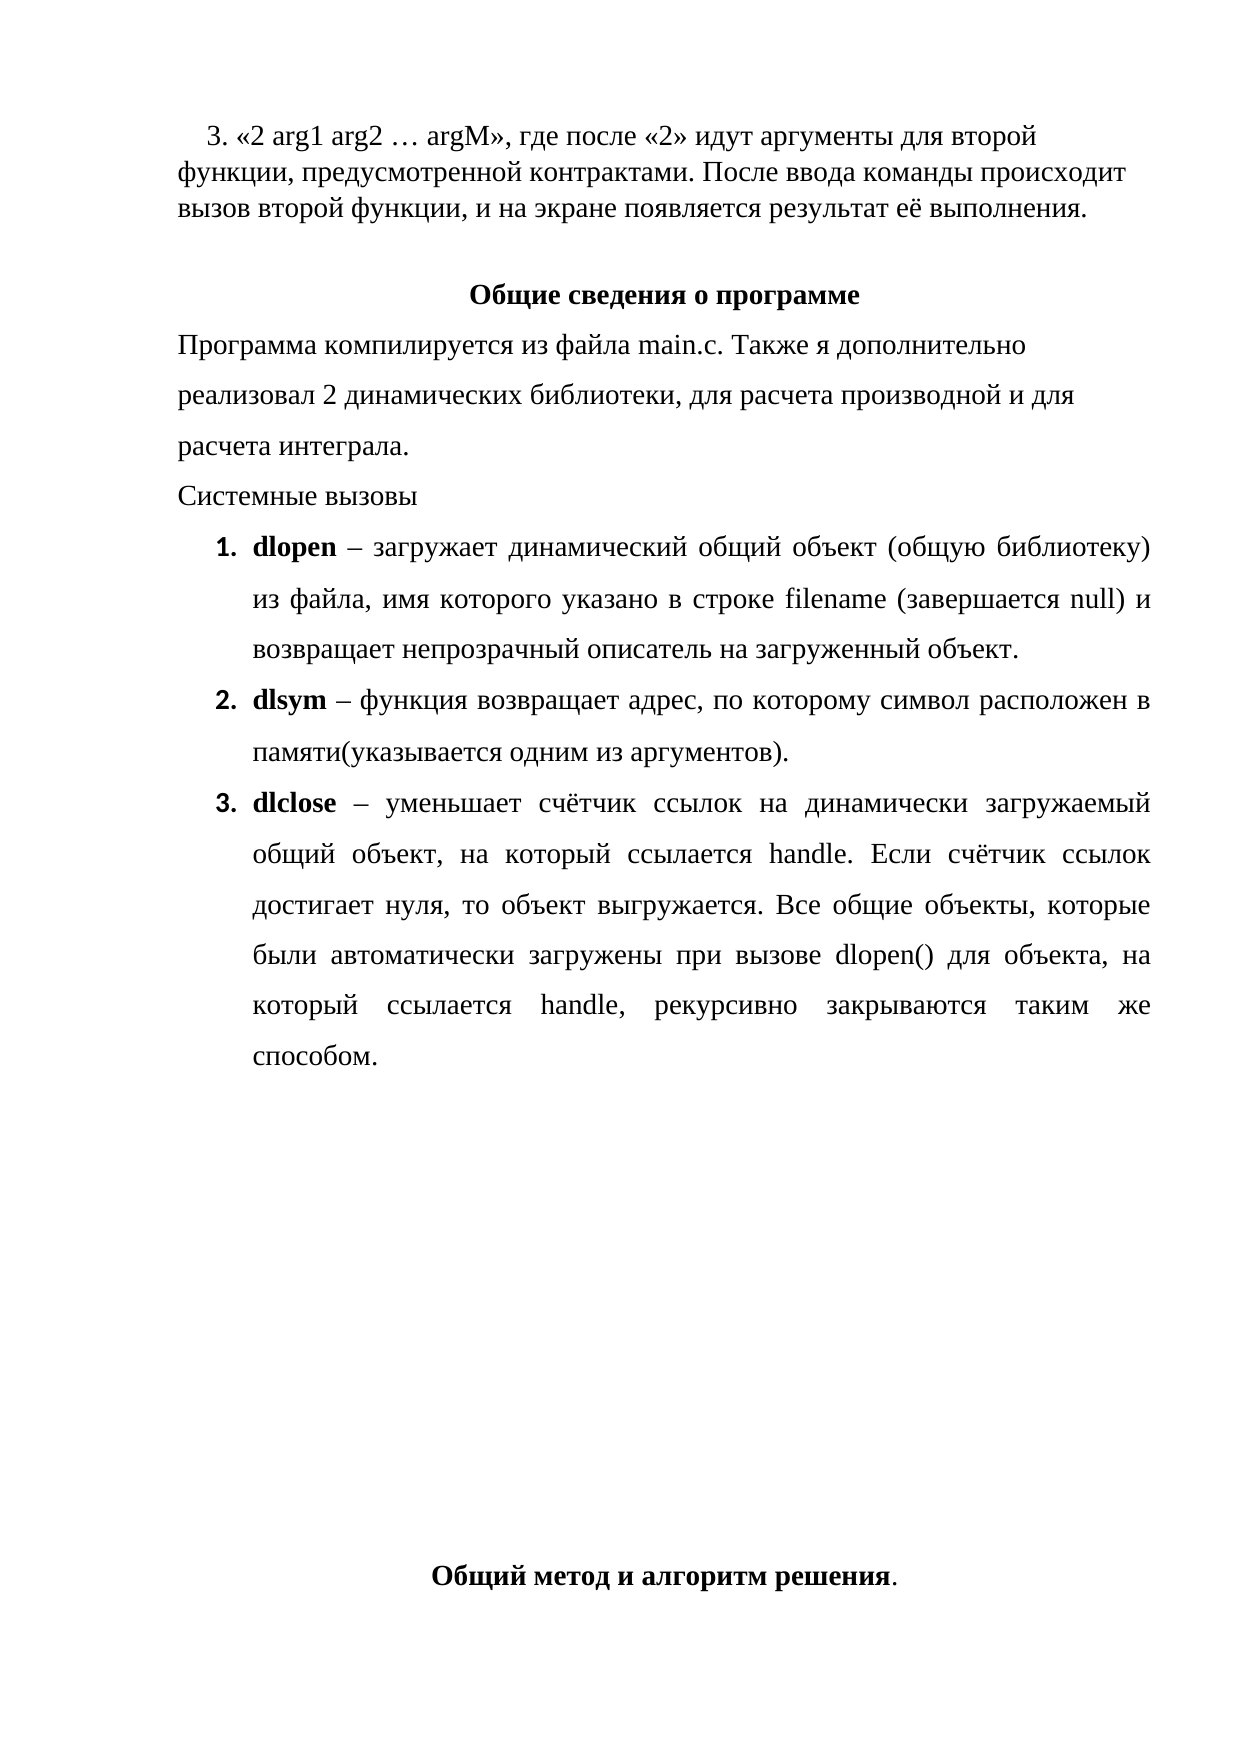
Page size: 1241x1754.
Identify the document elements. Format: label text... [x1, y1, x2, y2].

text Системные вызовы [177, 478, 1152, 512]
list dlsym – функция возвращает адрес, по которому символ расположен в памяти(указывается одним из аргументов). [215, 681, 1152, 767]
text Общий метод и алгоритм решения. [177, 1558, 1152, 1592]
text Программа компилируется из файла main.c. Также я дополнительно реализовал 2 динамических библиотеки, для расчета производной и для расчета интеграла. [177, 327, 1152, 461]
list dlclose – уменьшает счётчик ссылок на динамически загружаемый общий объект, на который ссылается handle. Если счётчик ссылок достигает нуля, то объект выгружается. Все общие объекты, которые были автоматически загружены при вызове dlopen() для объекта, на который ссылается handle, рекурсивно закрываются таким же способом. [215, 784, 1152, 1071]
list dlopen – загружает динамический общий объект (общую библиотеку) из файла, имя которого указано в строке filename (завершается null) и возвращает непрозрачный описатель на загруженный объект. [215, 528, 1152, 664]
text 3. «2 arg1 arg2 … argM», где после «2» идут аргументы для второй функции, предусмотренной контрактами. После ввода команды происходит вызов второй функции, и на экране появляется результат её выполнения. [177, 118, 1152, 224]
text Общие сведения о программе [177, 277, 1152, 310]
